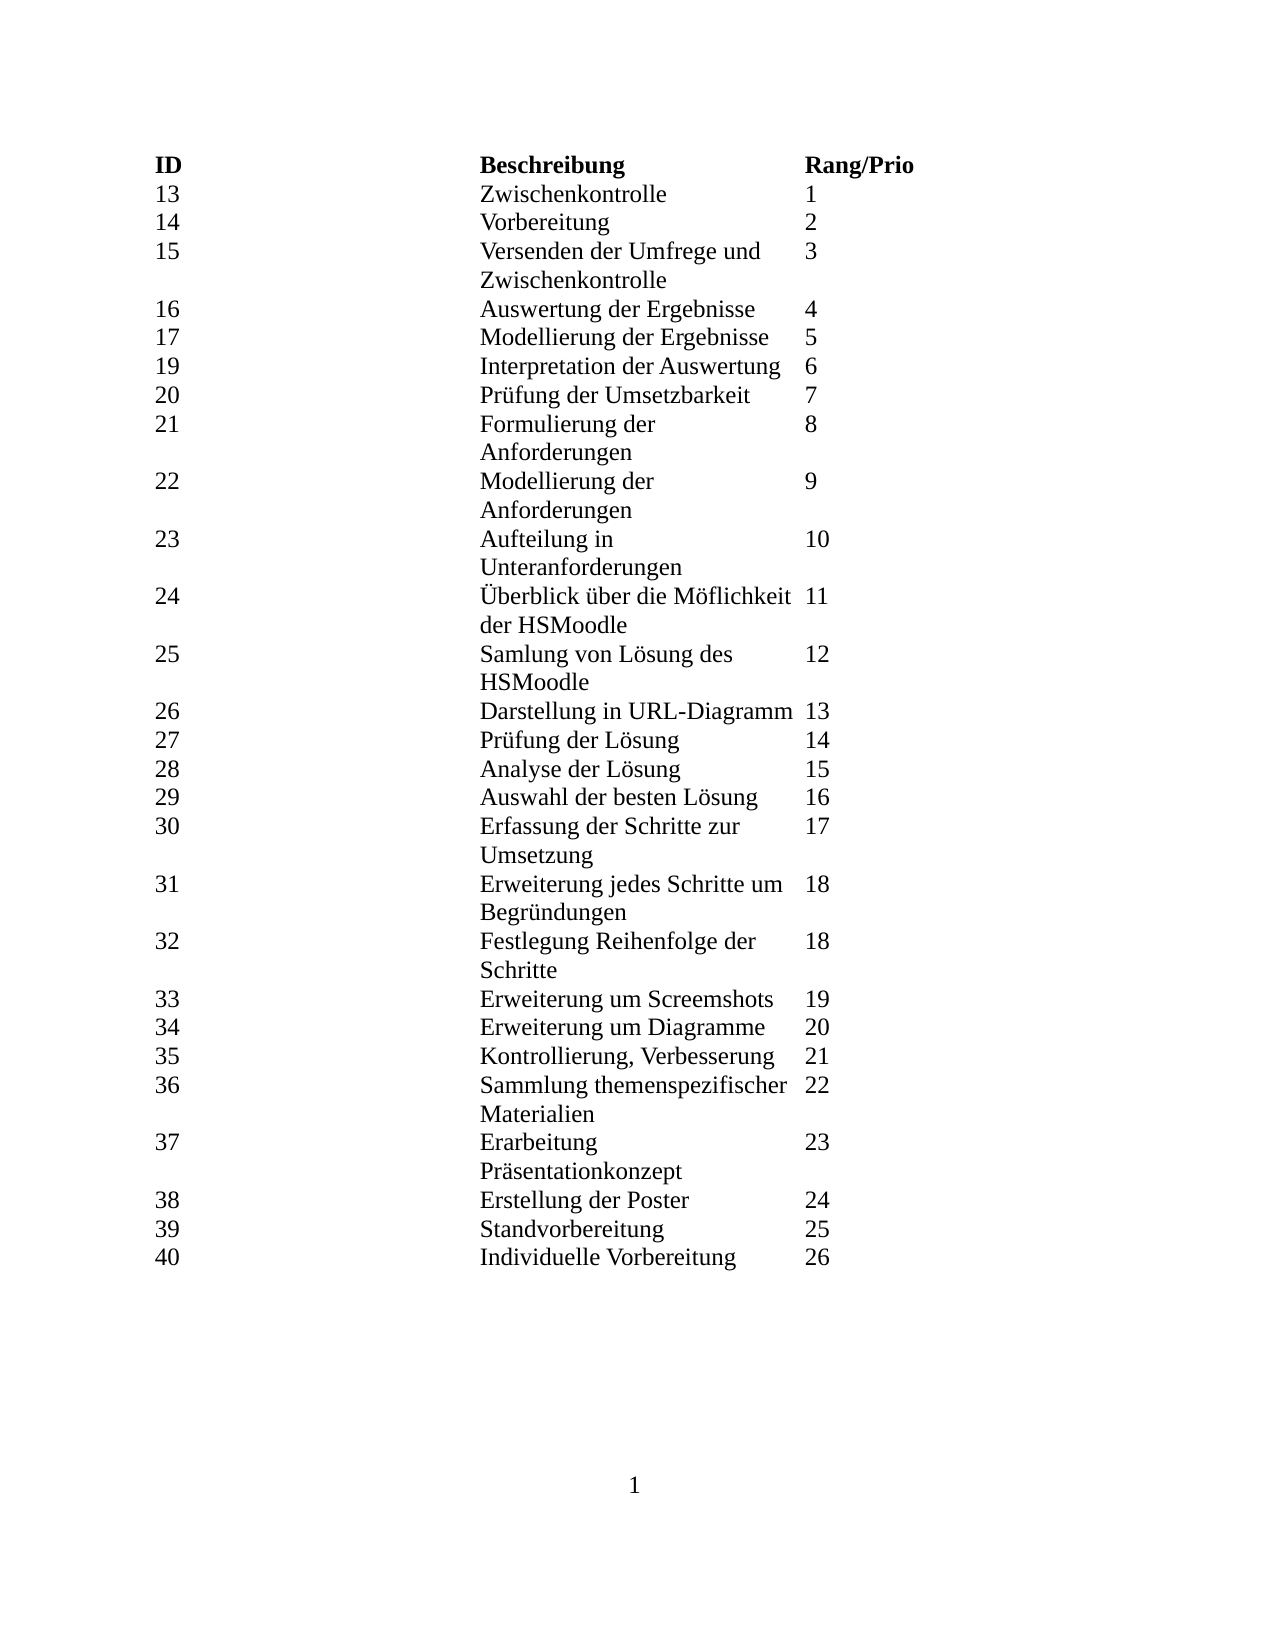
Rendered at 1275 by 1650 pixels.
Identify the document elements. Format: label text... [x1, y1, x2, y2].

table_cell Samlung von Lösung des HSMoodle [475, 639, 800, 696]
table_cell 34 [150, 1013, 475, 1041]
table_cell 33 [150, 984, 475, 1012]
table_header Rang/Prio [800, 150, 1125, 179]
table_cell Erweiterung um Diagramme [475, 1013, 800, 1041]
table_cell 32 [150, 926, 475, 984]
table_cell Kontrollierung, Verbesserung [475, 1041, 800, 1070]
table_cell 4 [800, 294, 1125, 322]
table_cell 24 [800, 1185, 1125, 1214]
table_cell 20 [800, 1013, 1125, 1041]
table_cell 25 [150, 639, 475, 696]
table_cell Sammlung themenspezifischer Materialien [475, 1070, 800, 1127]
table_cell 22 [800, 1070, 1125, 1127]
table_cell 17 [800, 811, 1125, 869]
table_cell Darstellung in URL-Diagramm [475, 696, 800, 725]
table_cell 23 [150, 524, 475, 581]
table_cell 9 [800, 466, 1125, 524]
table_cell 10 [800, 524, 1125, 581]
table_cell 13 [150, 179, 475, 207]
table_cell Erarbeitung Präsentationkonzept [475, 1128, 800, 1185]
table_cell 26 [150, 696, 475, 725]
table_cell 17 [150, 323, 475, 351]
table_cell Überblick über die Möflichkeit der HSMoodle [475, 581, 800, 639]
table_cell Erstellung der Poster [475, 1185, 800, 1214]
table_cell Prüfung der Umsetzbarkeit [475, 380, 800, 409]
table_cell Festlegung Reihenfolge der Schritte [475, 926, 800, 984]
table_cell Modellierung der Ergebnisse [475, 323, 800, 351]
table_cell 20 [150, 380, 475, 409]
table_cell 29 [150, 783, 475, 811]
table_cell 11 [800, 581, 1125, 639]
table_cell Modellierung der Anforderungen [475, 466, 800, 524]
table_cell 14 [150, 208, 475, 236]
table_cell 16 [800, 783, 1125, 811]
table_cell 19 [800, 984, 1125, 1012]
table_cell 1 [800, 179, 1125, 207]
table_cell 39 [150, 1214, 475, 1242]
table_cell 19 [150, 351, 475, 380]
table_cell 31 [150, 869, 475, 926]
table_cell 22 [150, 466, 475, 524]
table_cell Versenden der Umfrege und Zwischenkontrolle [475, 236, 800, 294]
table_cell 28 [150, 754, 475, 782]
table_cell Aufteilung in Unteranforderungen [475, 524, 800, 581]
table_cell 40 [150, 1243, 475, 1271]
table_cell 27 [150, 725, 475, 754]
table_cell 18 [800, 869, 1125, 926]
table_header Beschreibung [475, 150, 800, 179]
table_cell 16 [150, 294, 475, 322]
table_cell Auswahl der besten Lösung [475, 783, 800, 811]
table_cell 3 [800, 236, 1125, 294]
table_cell Zwischenkontrolle [475, 179, 800, 207]
table_cell 15 [800, 754, 1125, 782]
table_cell 6 [800, 351, 1125, 380]
table_cell 30 [150, 811, 475, 869]
table_cell Interpretation der Auswertung [475, 351, 800, 380]
table_cell 18 [800, 926, 1125, 984]
table_cell 24 [150, 581, 475, 639]
table_cell 2 [800, 208, 1125, 236]
table_cell Standvorbereitung [475, 1214, 800, 1242]
table_cell Erweiterung um Screemshots [475, 984, 800, 1012]
table_cell 12 [800, 639, 1125, 696]
table_header ID [150, 150, 475, 179]
table_cell 7 [800, 380, 1125, 409]
table_cell 8 [800, 409, 1125, 466]
table_cell 36 [150, 1070, 475, 1127]
table_cell Analyse der Lösung [475, 754, 800, 782]
table_cell Erweiterung jedes Schritte um Begründungen [475, 869, 800, 926]
table_cell 15 [150, 236, 475, 294]
table_cell 14 [800, 725, 1125, 754]
table_cell 35 [150, 1041, 475, 1070]
table_cell Individuelle Vorbereitung [475, 1243, 800, 1271]
table_cell 21 [150, 409, 475, 466]
table_cell 26 [800, 1243, 1125, 1271]
table_cell 13 [800, 696, 1125, 725]
table_cell 5 [800, 323, 1125, 351]
table_cell Formulierung der Anforderungen [475, 409, 800, 466]
table_cell Prüfung der Lösung [475, 725, 800, 754]
table_cell 21 [800, 1041, 1125, 1070]
table_cell Auswertung der Ergebnisse [475, 294, 800, 322]
table_cell Erfassung der Schritte zur Umsetzung [475, 811, 800, 869]
table_cell 38 [150, 1185, 475, 1214]
table_cell 37 [150, 1128, 475, 1185]
table_cell 23 [800, 1128, 1125, 1185]
table_cell 25 [800, 1214, 1125, 1242]
table_cell Vorbereitung [475, 208, 800, 236]
